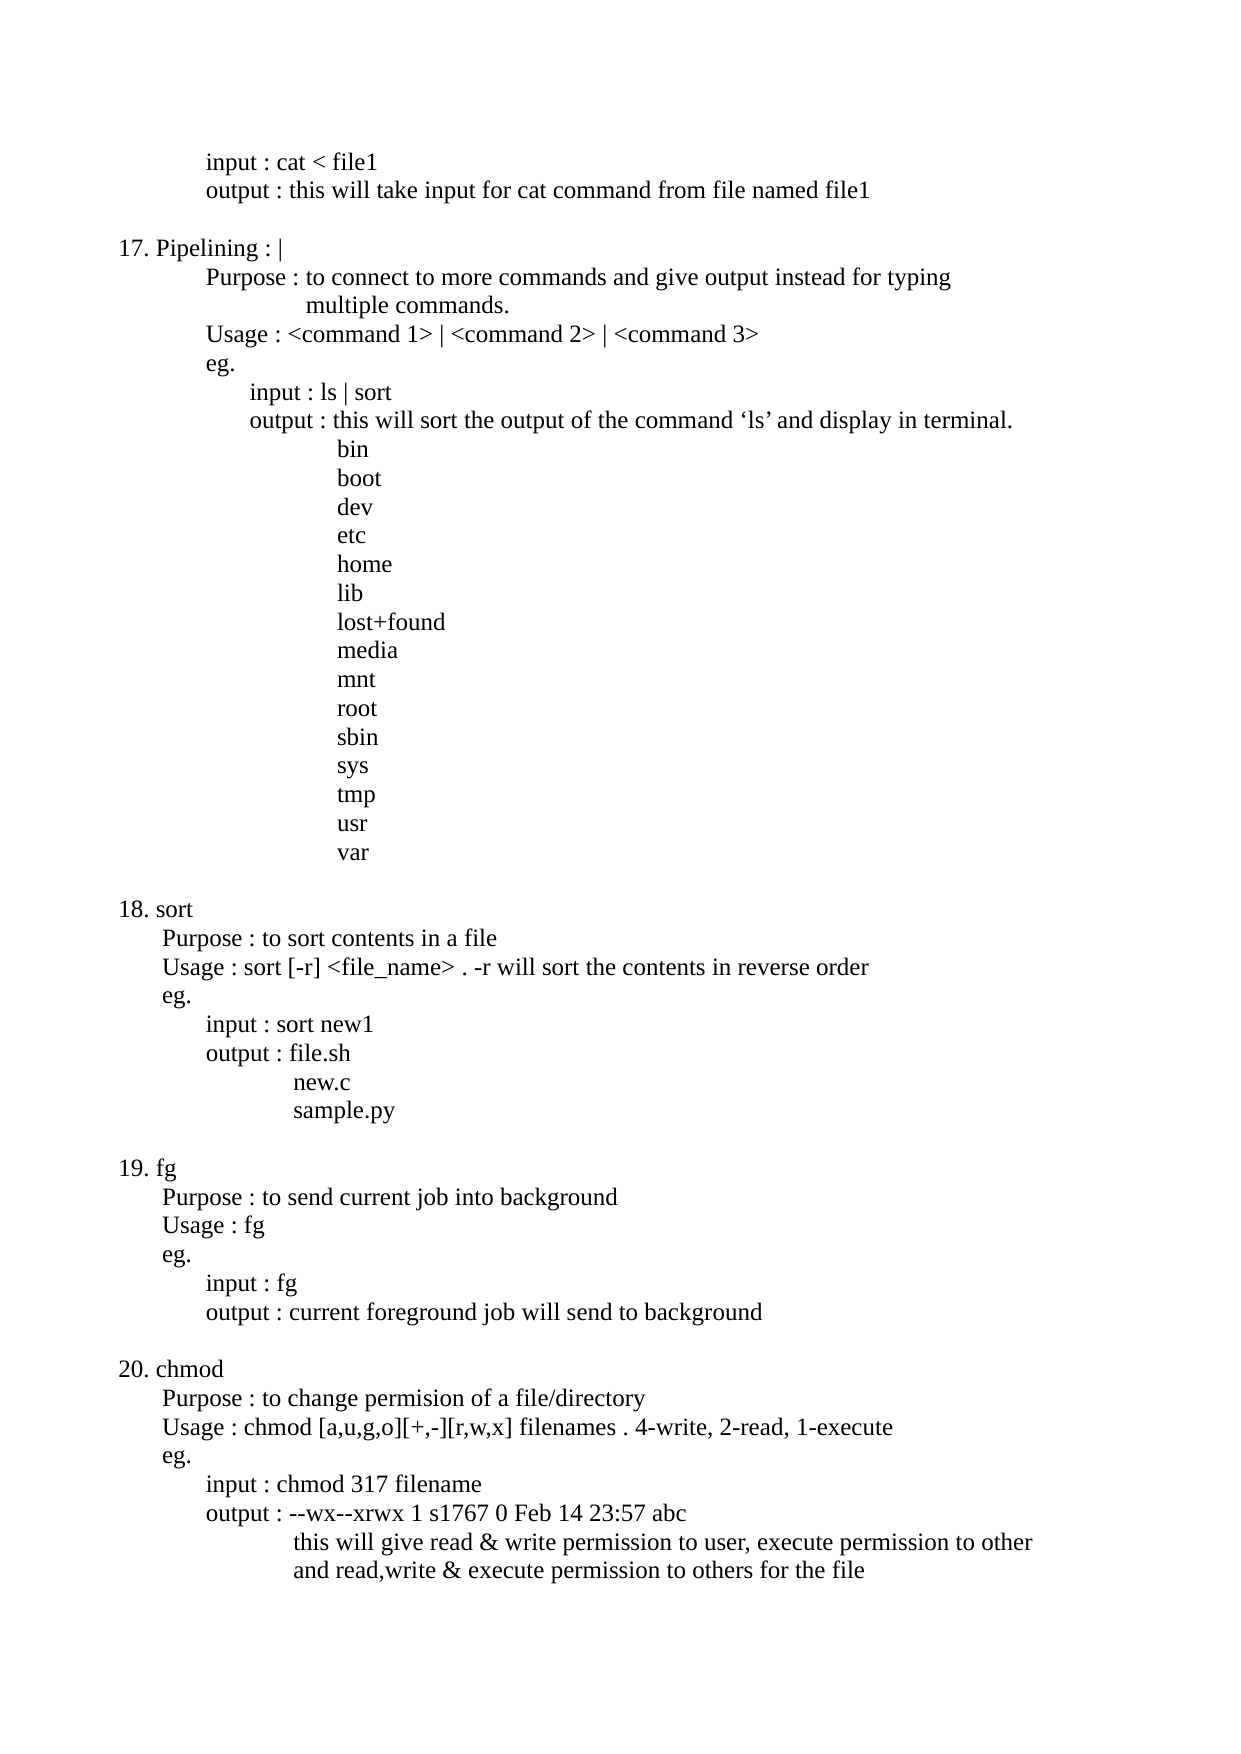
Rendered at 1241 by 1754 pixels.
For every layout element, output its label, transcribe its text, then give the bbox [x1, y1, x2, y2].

text output : current foreground job will send to background [118, 1297, 1122, 1326]
text tmp [118, 779, 1122, 808]
text sbin [118, 722, 1122, 751]
text Usage : chmod [a,u,g,o][+,-][r,w,x] filenames . 4-write, 2-read, 1-execute [118, 1412, 1122, 1441]
text 17. Pipelining : | [118, 233, 1122, 262]
text eg. [118, 981, 1122, 1009]
text lost+found [118, 607, 1122, 636]
text output : --wx--xrwx 1 s1767 0 Feb 14 23:57 abc [118, 1498, 1122, 1527]
text input : cat < file1 [118, 147, 1122, 176]
text Purpose : to connect to more commands and give output instead for typing multiple commands. [118, 262, 1122, 319]
text mnt [118, 664, 1122, 693]
text sample.py [118, 1096, 1122, 1124]
text input : ls | sort [118, 377, 1122, 406]
text output : file.sh [118, 1038, 1122, 1067]
text home [118, 549, 1122, 578]
text etc [118, 521, 1122, 549]
text eg. [118, 348, 1122, 377]
text this will give read & write permission to user, execute permission to other and read,write & execute permission to others for the file [118, 1527, 1122, 1584]
text root [118, 693, 1122, 722]
text Usage : <command 1> | <command 2> | <command 3> [118, 319, 1122, 348]
text new.c [118, 1067, 1122, 1096]
text eg. [118, 1239, 1122, 1268]
text boot [118, 463, 1122, 492]
text var [118, 837, 1122, 866]
text output : this will sort the output of the command ‘ls’ and display in terminal. [118, 406, 1122, 434]
text 19. fg [118, 1153, 1122, 1182]
text dev [118, 492, 1122, 521]
text input : sort new1 [118, 1009, 1122, 1038]
text 20. chmod [118, 1354, 1122, 1383]
text sys [118, 751, 1122, 779]
text media [118, 636, 1122, 664]
text bin [118, 434, 1122, 463]
text Usage : fg [118, 1211, 1122, 1239]
text 18. sort [118, 894, 1122, 923]
text eg. [118, 1441, 1122, 1469]
text input : chmod 317 filename [118, 1469, 1122, 1498]
text Purpose : to send current job into background [118, 1182, 1122, 1211]
text Usage : sort [-r] <file_name> . -r will sort the contents in reverse order [118, 952, 1122, 981]
text lib [118, 578, 1122, 607]
text output : this will take input for cat command from file named file1 [118, 176, 1122, 204]
text Purpose : to sort contents in a file [118, 923, 1122, 952]
text input : fg [118, 1268, 1122, 1297]
text Purpose : to change permision of a file/directory [118, 1383, 1122, 1412]
text usr [118, 808, 1122, 837]
